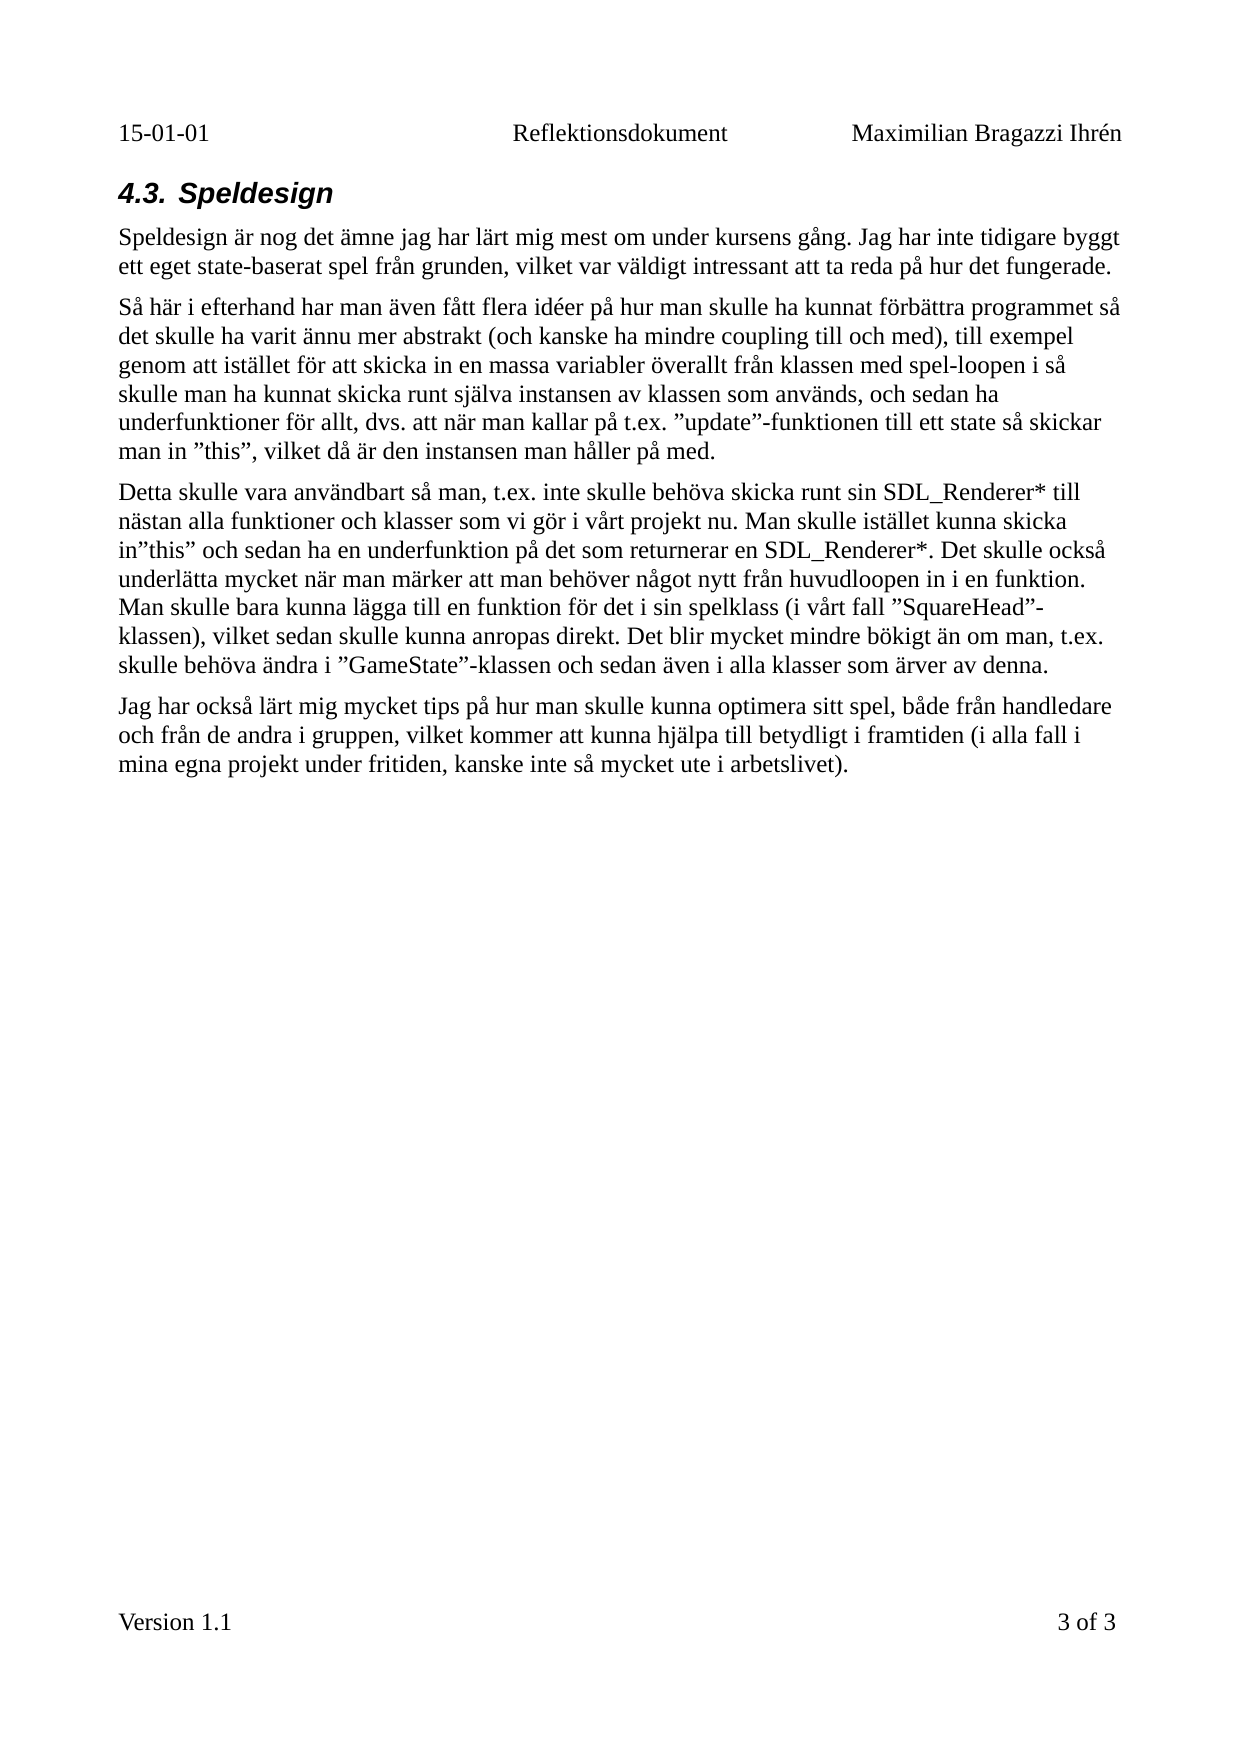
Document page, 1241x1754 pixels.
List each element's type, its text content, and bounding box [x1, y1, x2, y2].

subtitle Speldesign [118, 176, 1122, 210]
text Så här i efterhand har man även fått flera idéer på hur man skulle ha kunnat förbättra programmet så det skulle ha varit ännu mer abstrakt (och kanske ha mindre coupling till och med), till exempel genom att istället för att skicka in en massa variabler överallt från klassen med spel-loopen i så skulle man ha kunnat skicka runt själva instansen av klassen som används, och sedan ha underfunktioner för allt, dvs. att när man kallar på t.ex. ”update”-funktionen till ett state så skickar man in ”this”, vilket då är den instansen man håller på med. [118, 292, 1122, 465]
text Jag har också lärt mig mycket tips på hur man skulle kunna optimera sitt spel, både från handledare och från de andra i gruppen, vilket kommer att kunna hjälpa till betydligt i framtiden (i alla fall i mina egna projekt under fritiden, kanske inte så mycket ute i arbetslivet). [118, 691, 1122, 777]
text Speldesign är nog det ämne jag har lärt mig mest om under kursens gång. Jag har inte tidigare byggt ett eget state-baserat spel från grunden, vilket var väldigt intressant att ta reda på hur det fungerade. [118, 222, 1122, 280]
text Detta skulle vara användbart så man, t.ex. inte skulle behöva skicka runt sin SDL_Renderer* till nästan alla funktioner och klasser som vi gör i vårt projekt nu. Man skulle istället kunna skicka in”this” och sedan ha en underfunktion på det som returnerar en SDL_Renderer*. Det skulle också underlätta mycket när man märker att man behöver något nytt från huvudloopen in i en funktion. Man skulle bara kunna lägga till en funktion för det i sin spelklass (i vårt fall ”SquareHead”-klassen), vilket sedan skulle kunna anropas direkt. Det blir mycket mindre bökigt än om man, t.ex. skulle behöva ändra i ”GameState”-klassen och sedan även i alla klasser som ärver av denna. [118, 477, 1122, 679]
